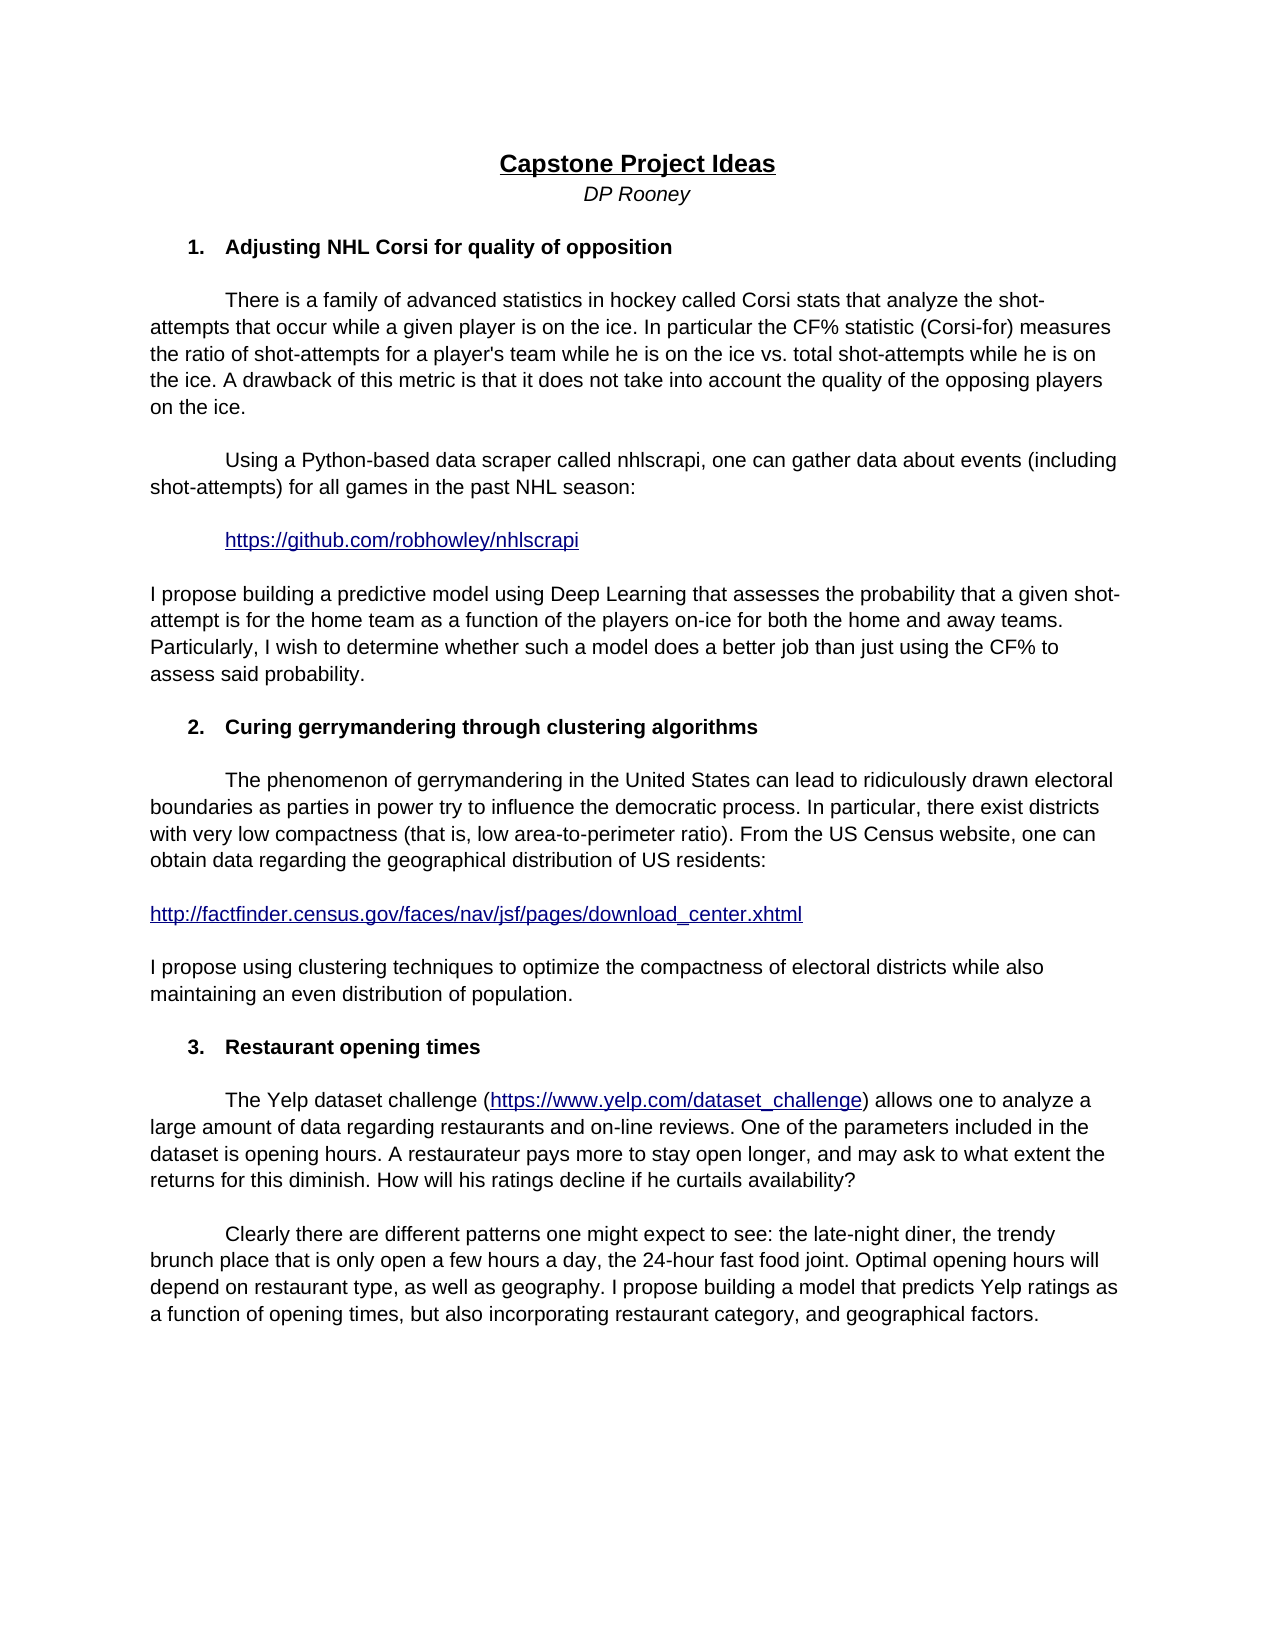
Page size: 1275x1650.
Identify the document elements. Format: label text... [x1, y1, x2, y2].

text I propose building a predictive model using Deep Learning that assesses the probability that a given shot-attempt is for the home team as a function of the players on-ice for both the home and away teams. Particularly, I wish to determine whether such a model does a better job than just using the CF% to assess said probability. [150, 582, 1125, 685]
text The phenomenon of gerrymandering in the United States can lead to ridiculously drawn electoral boundaries as parties in power try to influence the democratic process. In particular, there exist districts with very low compactness (that is, low area-to-perimeter ratio). From the US Census website, one can obtain data regarding the geographical distribution of US residents: [150, 769, 1125, 872]
text http://factfinder.census.gov/faces/nav/jsf/pages/download_center.xhtml [150, 902, 1125, 925]
list Restaurant opening times [187, 1035, 1125, 1059]
text Clearly there are different patterns one might expect to see: the late-night diner, the trendy brunch place that is only open a few hours a day, the 24-hour fast food joint. Optimal opening hours will depend on restaurant type, as well as geography. I propose building a model that predicts Yelp ratings as a function of opening times, but also incorporating restaurant category, and geographical factors. [150, 1222, 1125, 1325]
list Curing gerrymandering through clustering algorithms [187, 715, 1125, 739]
text There is a family of advanced statistics in hockey called Corsi stats that analyze the shot-attempts that occur while a given player is on the ice. In particular the CF% statistic (Corsi-for) measures the ratio of shot-attempts for a player's team while he is on the ice vs. total shot-attempts while he is on the ice. A drawback of this metric is that it does not take into account the quality of the opposing players on the ice. [150, 289, 1125, 419]
text https://github.com/robhowley/nhlscrapi [150, 529, 1125, 552]
text Capstone Project Ideas [150, 150, 1125, 178]
text The Yelp dataset challenge (https://www.yelp.com/dataset_challenge) allows one to analyze a large amount of data regarding restaurants and on-line reviews. One of the parameters included in the dataset is opening hours. A restaurateur pays more to stay open longer, and may ask to what extent the returns for this diminish. How will his ratings decline if he curtails availability? [150, 1089, 1125, 1192]
list Adjusting NHL Corsi for quality of opposition [187, 235, 1125, 259]
text DP Rooney [150, 182, 1125, 205]
text Using a Python-based data scraper called nhlscrapi, one can gather data about events (including shot-attempts) for all games in the past NHL season: [150, 449, 1125, 499]
text I propose using clustering techniques to optimize the compactness of electoral districts while also maintaining an even distribution of population. [150, 955, 1125, 1005]
